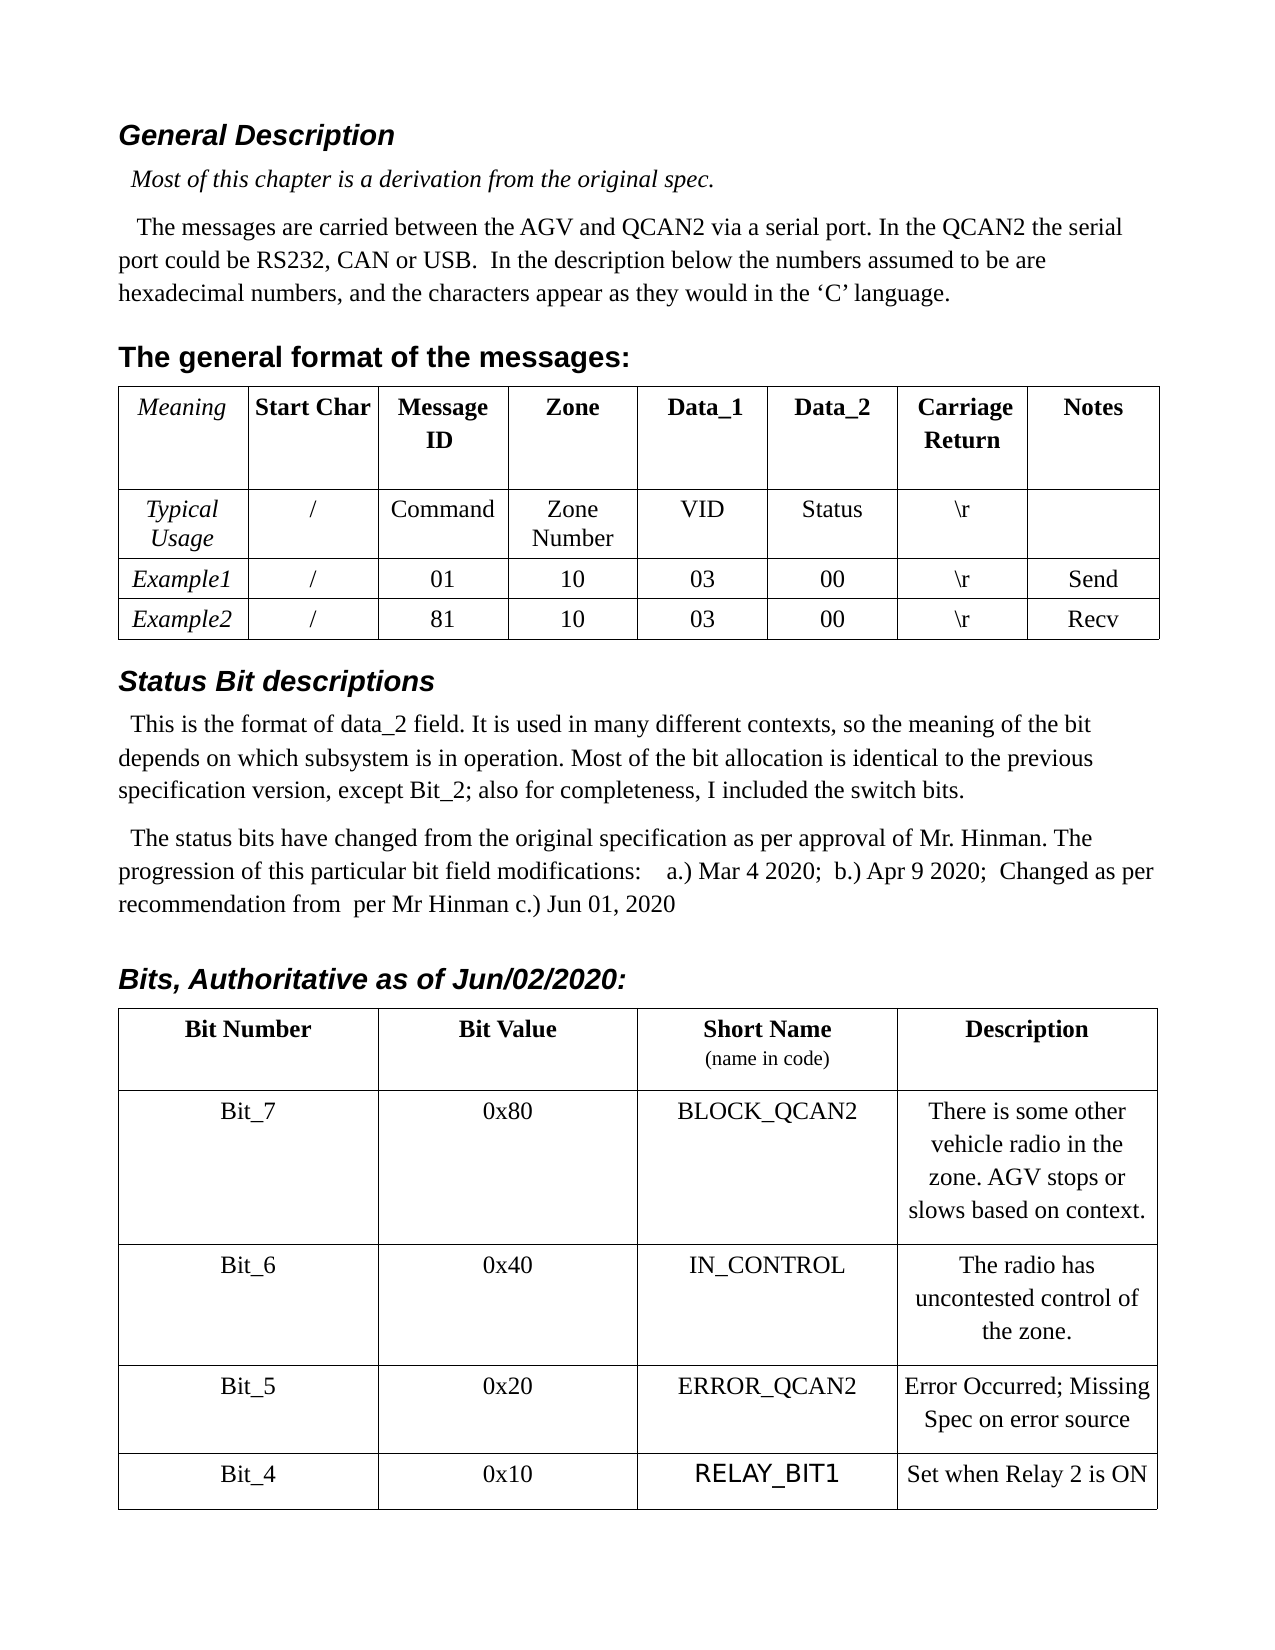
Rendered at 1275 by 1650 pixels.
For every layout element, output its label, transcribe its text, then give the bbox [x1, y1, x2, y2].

table_cell 10 [509, 559, 637, 598]
table_cell Command [379, 490, 508, 558]
table_header Description [898, 1009, 1157, 1090]
table_cell Error Occurred; Missing Spec on error source [898, 1366, 1157, 1453]
table_cell Typical Usage [119, 490, 248, 558]
table_header Message ID [379, 387, 508, 489]
table_cell Bit_4 [119, 1454, 378, 1508]
table_cell / [249, 559, 378, 598]
table_cell 00 [768, 559, 897, 598]
text The messages are carried between the AGV and QCAN2 via a serial port. In the QCAN2 the serial port could be RS232, CAN or USB. In the description below the numbers assumed to be are hexadecimal numbers, and the characters appear as they would in the ‘C’ language. [118, 212, 1157, 307]
table_cell The radio has uncontested control of the zone. [898, 1245, 1157, 1365]
table_cell 00 [768, 599, 897, 638]
table_cell Example1 [119, 559, 248, 598]
table_cell Bit_6 [119, 1245, 378, 1365]
table_cell Zone Number [509, 490, 637, 558]
table_cell Bit_7 [119, 1091, 378, 1244]
table_cell Bit_5 [119, 1366, 378, 1453]
table_cell \r [898, 559, 1027, 598]
text The status bits have changed from the original specification as per approval of Mr. Hinman. The progression of this particular bit field modifications: a.) Mar 4 2020; b.) Apr 9 2020; Changed as per recommendation from per Mr Hinman c.) Jun 01, 2020 [118, 823, 1157, 918]
table_header Data_1 [638, 387, 767, 489]
table_header Bit Value [379, 1009, 637, 1090]
table_cell 0x80 [379, 1091, 637, 1244]
table_cell 03 [638, 599, 767, 638]
text Most of this chapter is a derivation from the original spec. [118, 164, 1157, 193]
table_cell VID [638, 490, 767, 558]
table_cell IN_CONTROL [638, 1245, 897, 1365]
table_cell BLOCK_QCAN2 [638, 1091, 897, 1244]
table_cell [1028, 490, 1159, 558]
text This is the format of data_2 field. It is used in many different contexts, so the meaning of the bit depends on which subsystem is in operation. Most of the bit allocation is identical to the previous specification version, except Bit_2; also for completeness, I included the switch bits. [118, 709, 1157, 804]
table_cell / [249, 490, 378, 558]
table_cell 03 [638, 559, 767, 598]
table_cell 10 [509, 599, 637, 638]
table_cell 0x40 [379, 1245, 637, 1365]
table_header Short Name (name in code) [638, 1009, 897, 1090]
subtitle Bits, Authoritative as of Jun/02/2020: [118, 962, 1157, 995]
table_cell 0x10 [379, 1454, 637, 1508]
table_header Carriage Return [898, 387, 1027, 489]
table_header Meaning [119, 387, 248, 489]
table_cell / [249, 599, 378, 638]
table_cell Send [1028, 559, 1159, 598]
table_header Start Char [249, 387, 378, 489]
table_cell Recv [1028, 599, 1159, 638]
table_header Zone [509, 387, 637, 489]
table_cell ERROR_QCAN2 [638, 1366, 897, 1453]
table_cell Set when Relay 2 is ON [898, 1454, 1157, 1508]
table_cell There is some other vehicle radio in the zone. AGV stops or slows based on context. [898, 1091, 1157, 1244]
table_cell 81 [379, 599, 508, 638]
table_header Bit Number [119, 1009, 378, 1090]
table_cell \r [898, 599, 1027, 638]
table_cell 01 [379, 559, 508, 598]
table_cell Example2 [119, 599, 248, 638]
table_cell Status [768, 490, 897, 558]
table_header Notes [1028, 387, 1159, 489]
table_cell \r [898, 490, 1027, 558]
table_header Data_2 [768, 387, 897, 489]
table_cell 0x20 [379, 1366, 637, 1453]
subtitle General Description [118, 118, 1157, 152]
table_cell RELAY_BIT1 [638, 1454, 897, 1508]
subtitle The general format of the messages: [118, 340, 1157, 374]
subtitle Status Bit descriptions [118, 663, 1157, 697]
